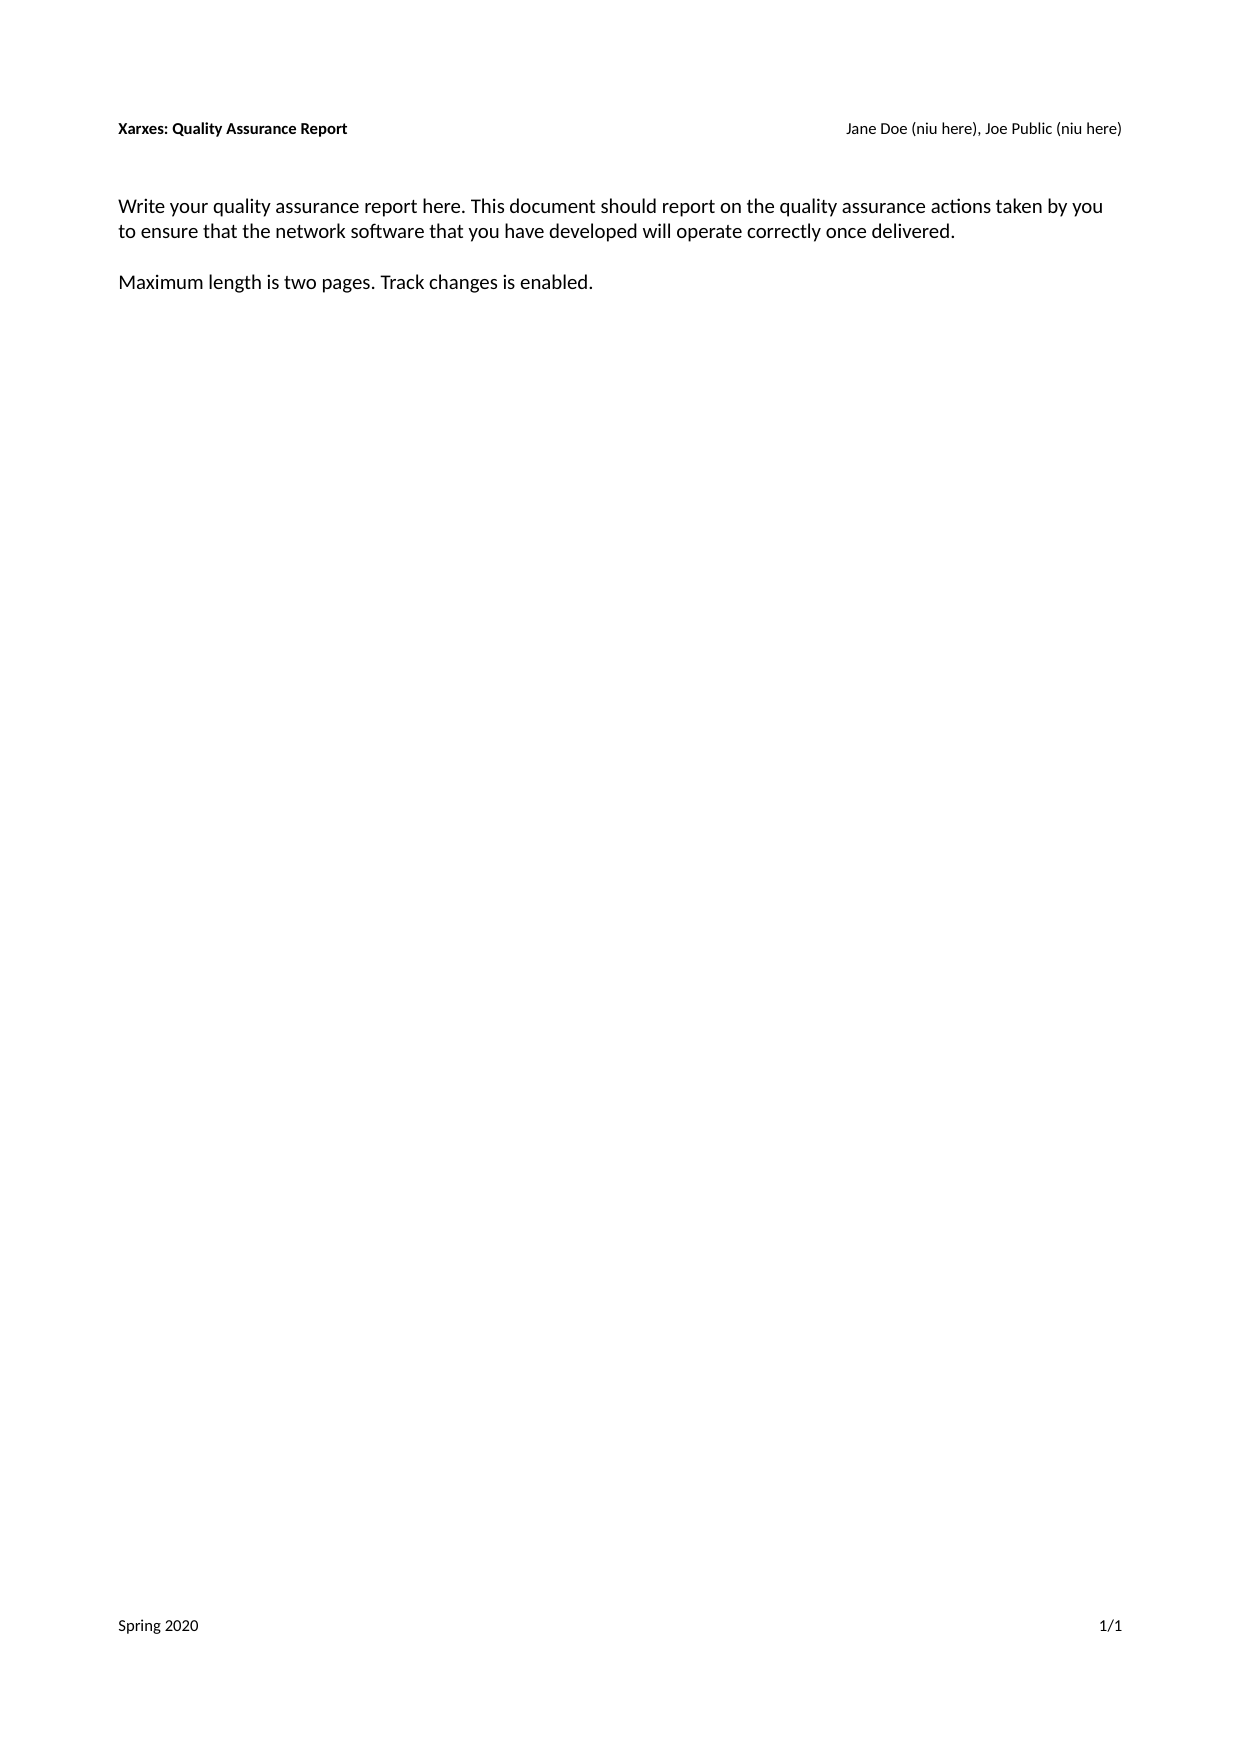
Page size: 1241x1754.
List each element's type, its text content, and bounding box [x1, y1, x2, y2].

text Write your quality assurance report here. This document should report on the quality assurance actions taken by you to ensure that the network software that you have developed will operate correctly once delivered. [118, 193, 1122, 244]
text Maximum length is two pages. Track changes is enabled. [118, 269, 1122, 295]
